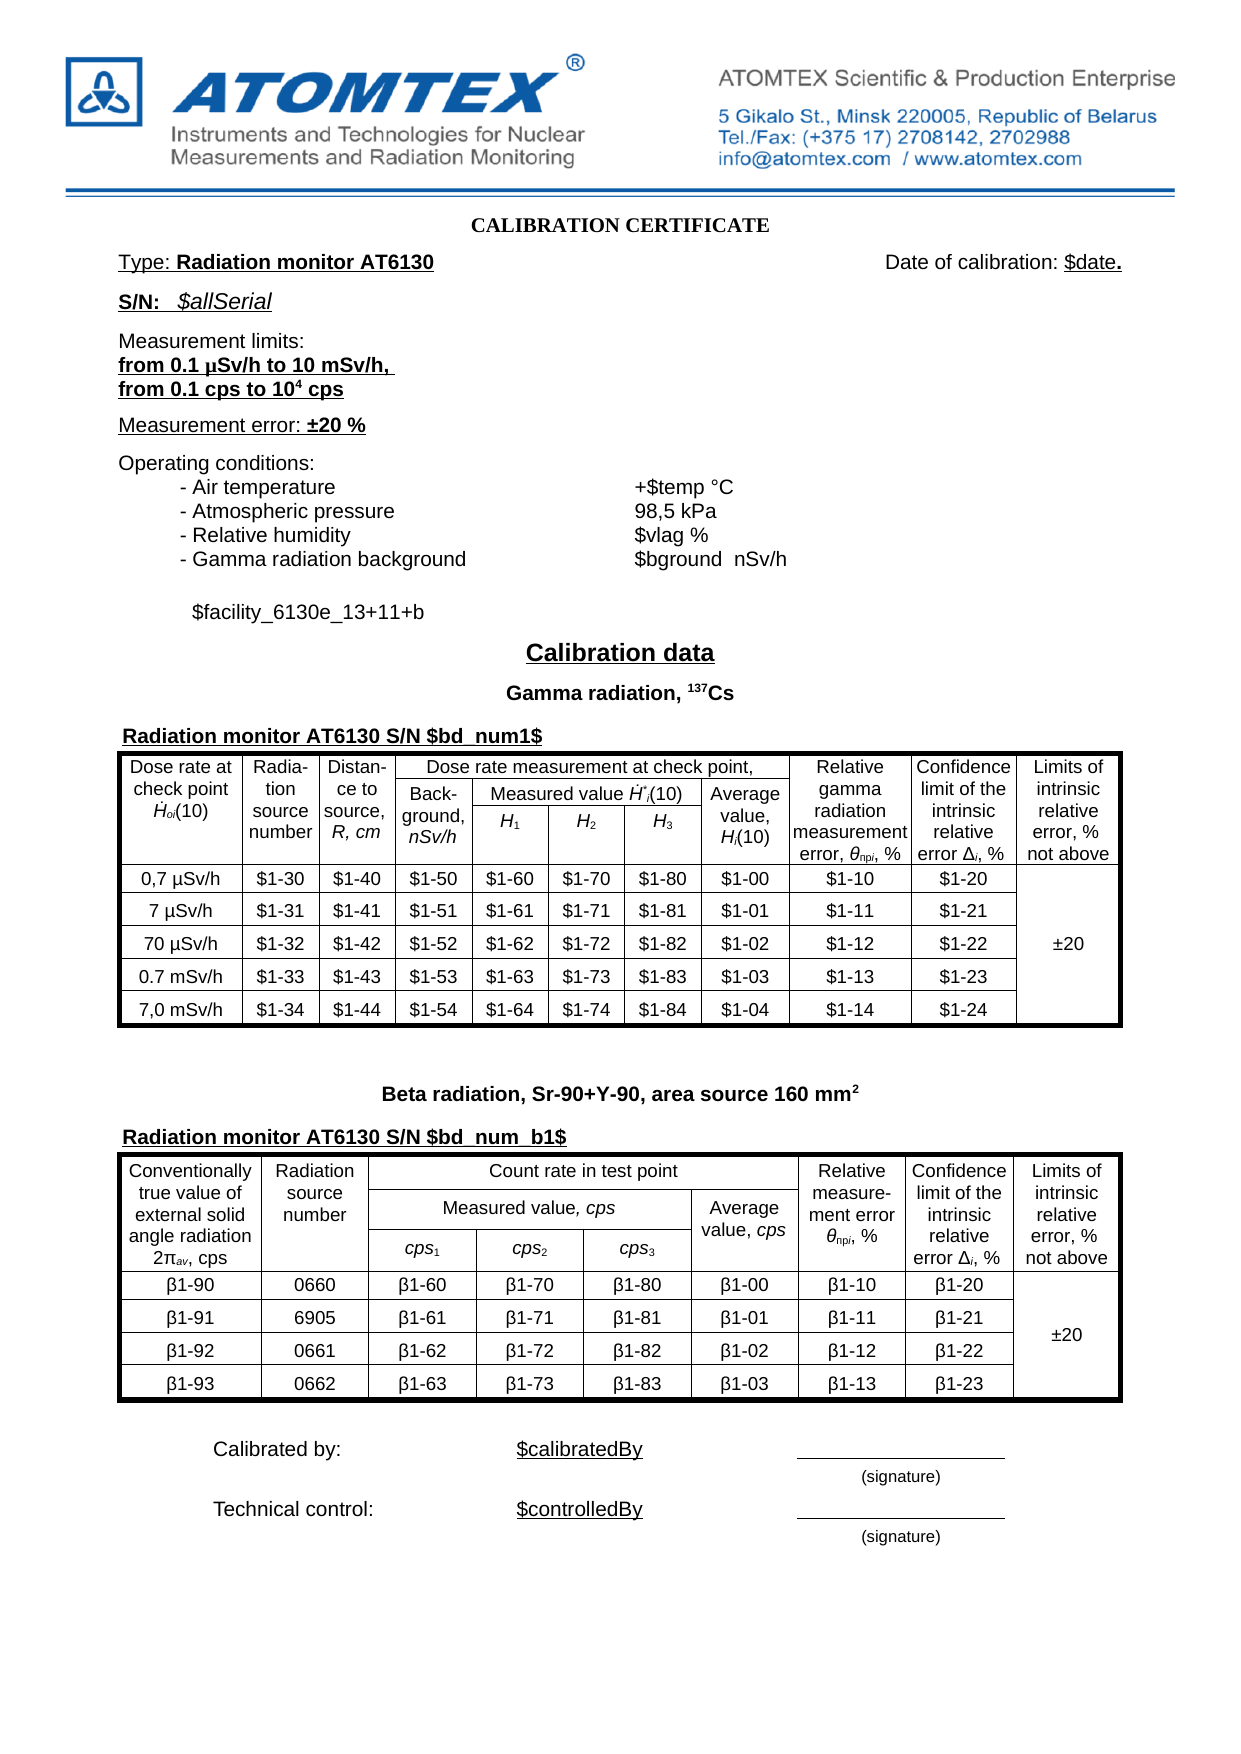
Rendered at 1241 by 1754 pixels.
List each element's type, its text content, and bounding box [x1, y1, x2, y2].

table_cell $1-12 [790, 926, 911, 957]
table_cell $1-03 [702, 959, 789, 990]
table_cell ±20 [1014, 1272, 1118, 1397]
table_cell $1-64 [473, 991, 548, 1023]
table_cell Limits of intrinsic relative error, % not above [1014, 1157, 1118, 1271]
table_cell $1-00 [702, 865, 789, 892]
table_cell Relative gamma radiation measurement error, θпрi, % [790, 756, 911, 864]
text from 0.1 µSv/h to 10 mSv/h, [118, 353, 1122, 377]
text Measurement error: ±20 % [118, 413, 1122, 437]
text Operating conditions: [118, 451, 1122, 475]
table_cell $1-82 [625, 926, 701, 957]
table_cell β1-90 [122, 1272, 261, 1299]
table_cell β1-72 [477, 1333, 583, 1364]
table_cell $1-84 [625, 991, 701, 1023]
table_cell β1-23 [906, 1365, 1013, 1397]
table_cell $1-41 [320, 893, 395, 925]
table_cell β1-02 [692, 1333, 798, 1364]
table_cell $1-32 [243, 926, 319, 957]
table_cell $1-60 [473, 865, 548, 892]
table_cell Radiation source number [262, 1157, 368, 1271]
table_cell Average value, cps [692, 1190, 798, 1271]
table_cell β1-00 [692, 1272, 798, 1299]
table_cell $1-14 [790, 991, 911, 1023]
text - Gamma radiation background $bground nSv/h [179, 547, 1122, 571]
table_cell 0662 [262, 1365, 368, 1397]
table_cell $1-53 [396, 959, 472, 990]
table_cell $1-31 [243, 893, 319, 925]
table_cell β1-01 [692, 1300, 798, 1332]
table_cell β1-91 [122, 1300, 261, 1332]
table_cell $1-52 [396, 926, 472, 957]
table_cell $1-13 [790, 959, 911, 990]
table_cell Count rate in test point [369, 1157, 798, 1189]
table_cell $1-50 [396, 865, 472, 892]
table_cell $1-24 [912, 991, 1016, 1023]
table_header Radiation monitor AT6130 S/N $bd_num_b1$ [119, 1106, 1120, 1152]
table_cell Conventionally true value of external solid angle radiation 2πav, cps [122, 1157, 261, 1271]
table_cell cps1 [369, 1230, 476, 1271]
table_cell 70 µSv/h [122, 926, 242, 957]
table_cell $1-23 [912, 959, 1016, 990]
table_cell 0661 [262, 1333, 368, 1364]
table_cell (signature) [771, 1464, 1030, 1494]
table_cell Measured value, cps [369, 1190, 691, 1228]
table_cell $1-54 [396, 991, 472, 1023]
text $facility_6130e_13+11+b [118, 600, 1122, 624]
table_cell $1-04 [702, 991, 789, 1023]
table_cell β1-70 [477, 1272, 583, 1299]
table_cell Relative measure-ment error θпрi, % [799, 1157, 905, 1271]
table_cell $1-33 [243, 959, 319, 990]
table_cell Back-ground, nSv/h [396, 779, 472, 864]
table_cell 0.7 mSv/h [122, 959, 242, 990]
table_cell Confidence limit of the intrinsic relative error Δi, % [912, 756, 1016, 864]
table_cell Radia-tion source number [243, 756, 319, 864]
table_cell 6905 [262, 1300, 368, 1332]
table_cell β1-60 [369, 1272, 476, 1299]
table_cell Measured value Ḣ*i(10) [473, 779, 701, 805]
table_cell 0,7 µSv/h [122, 865, 242, 892]
table_cell $1-72 [549, 926, 624, 957]
table_cell [771, 1494, 1030, 1524]
table_cell β1-82 [584, 1333, 691, 1364]
table_cell β1-63 [369, 1365, 476, 1397]
table_cell [210, 1524, 513, 1554]
table_cell [514, 1524, 771, 1554]
table_cell 7 µSv/h [122, 893, 242, 925]
table_cell β1-83 [584, 1365, 691, 1397]
table_cell $1-40 [320, 865, 395, 892]
table_cell $1-34 [243, 991, 319, 1023]
table_cell $1-22 [912, 926, 1016, 957]
table_cell 0660 [262, 1272, 368, 1299]
text - Atmospheric pressure 98,5 kPa [179, 499, 1122, 523]
text from 0.1 cps to 104 cps [118, 377, 1122, 401]
table_cell Confidence limit of the intrinsic relative error Δi, % [906, 1157, 1013, 1271]
table_cell $1-10 [790, 865, 911, 892]
table_cell Average value, Hi(10) [702, 779, 789, 864]
table_cell β1-92 [122, 1333, 261, 1364]
text Measurement limits: [118, 329, 1122, 353]
table_cell $controlledBy [514, 1494, 771, 1524]
table_cell β1-81 [584, 1300, 691, 1332]
table_cell β1-20 [906, 1272, 1013, 1299]
table_cell $1-20 [912, 865, 1016, 892]
table_cell Technical control: [210, 1494, 513, 1524]
table_header [771, 1434, 1030, 1464]
table_cell Distan-ce to source, R, сm [320, 756, 395, 864]
table_cell $1-43 [320, 959, 395, 990]
table_cell 7,0 mSv/h [122, 991, 242, 1023]
table_cell cps3 [584, 1230, 691, 1271]
table_cell β1-71 [477, 1300, 583, 1332]
table_cell H2 [549, 806, 624, 864]
table_header Calibrated by: [210, 1434, 513, 1464]
text Gamma radiation, 137Cs [118, 681, 1122, 705]
table_cell $1-01 [702, 893, 789, 925]
table_cell $1-63 [473, 959, 548, 990]
table_cell H3 [625, 806, 701, 864]
table_cell cps2 [477, 1230, 583, 1271]
table_cell ±20 [1017, 865, 1118, 1023]
table_cell $1-02 [702, 926, 789, 957]
text S/N: $allSerial [118, 288, 1122, 314]
table_cell β1-61 [369, 1300, 476, 1332]
table_cell H1 [473, 806, 548, 864]
table_cell β1-12 [799, 1333, 905, 1364]
table_cell β1-10 [799, 1272, 905, 1299]
table_cell Dose rate measurement at check point, [396, 756, 789, 778]
table_cell β1-22 [906, 1333, 1013, 1364]
text Calibration data [118, 638, 1122, 667]
table_cell $1-61 [473, 893, 548, 925]
table_cell $1-21 [912, 893, 1016, 925]
table_cell $1-71 [549, 893, 624, 925]
table_cell $1-74 [549, 991, 624, 1023]
table_cell $1-81 [625, 893, 701, 925]
text Beta radiation, Sr-90+Y-90, area source 160 mm2 [118, 1082, 1122, 1106]
table_cell β1-80 [584, 1272, 691, 1299]
table_cell $1-42 [320, 926, 395, 957]
table_cell β1-93 [122, 1365, 261, 1397]
table_cell $1-11 [790, 893, 911, 925]
text CALIBRATION CERTIFICATE [118, 214, 1122, 237]
text - Relative humidity $vlag % [179, 523, 1122, 547]
text - Air temperature +$temp °C [179, 475, 1122, 499]
table_cell β1-21 [906, 1300, 1013, 1332]
table_cell $1-62 [473, 926, 548, 957]
table_header Radiation monitor AT6130 S/N $bd_num1$ [119, 705, 1121, 751]
table_cell β1-11 [799, 1300, 905, 1332]
table_cell β1-73 [477, 1365, 583, 1397]
text Type: Radiation monitor AT6130 Date of calibration: $date. [118, 250, 1122, 274]
table_cell $1-80 [625, 865, 701, 892]
table_cell [210, 1464, 513, 1494]
table_cell (signature) [771, 1524, 1030, 1554]
table_cell β1-62 [369, 1333, 476, 1364]
table_cell Dose rate at check point Ḣoi(10) [122, 756, 242, 864]
table_cell Limits of intrinsic relative error, % not above [1017, 756, 1118, 864]
table_header $calibratedBy [514, 1434, 771, 1464]
table_cell $1-83 [625, 959, 701, 990]
table_cell β1-13 [799, 1365, 905, 1397]
table_cell $1-44 [320, 991, 395, 1023]
table_cell $1-73 [549, 959, 624, 990]
table_cell $1-70 [549, 865, 624, 892]
table_cell [514, 1464, 771, 1494]
table_cell $1-51 [396, 893, 472, 925]
table_cell $1-30 [243, 865, 319, 892]
table_cell β1-03 [692, 1365, 798, 1397]
